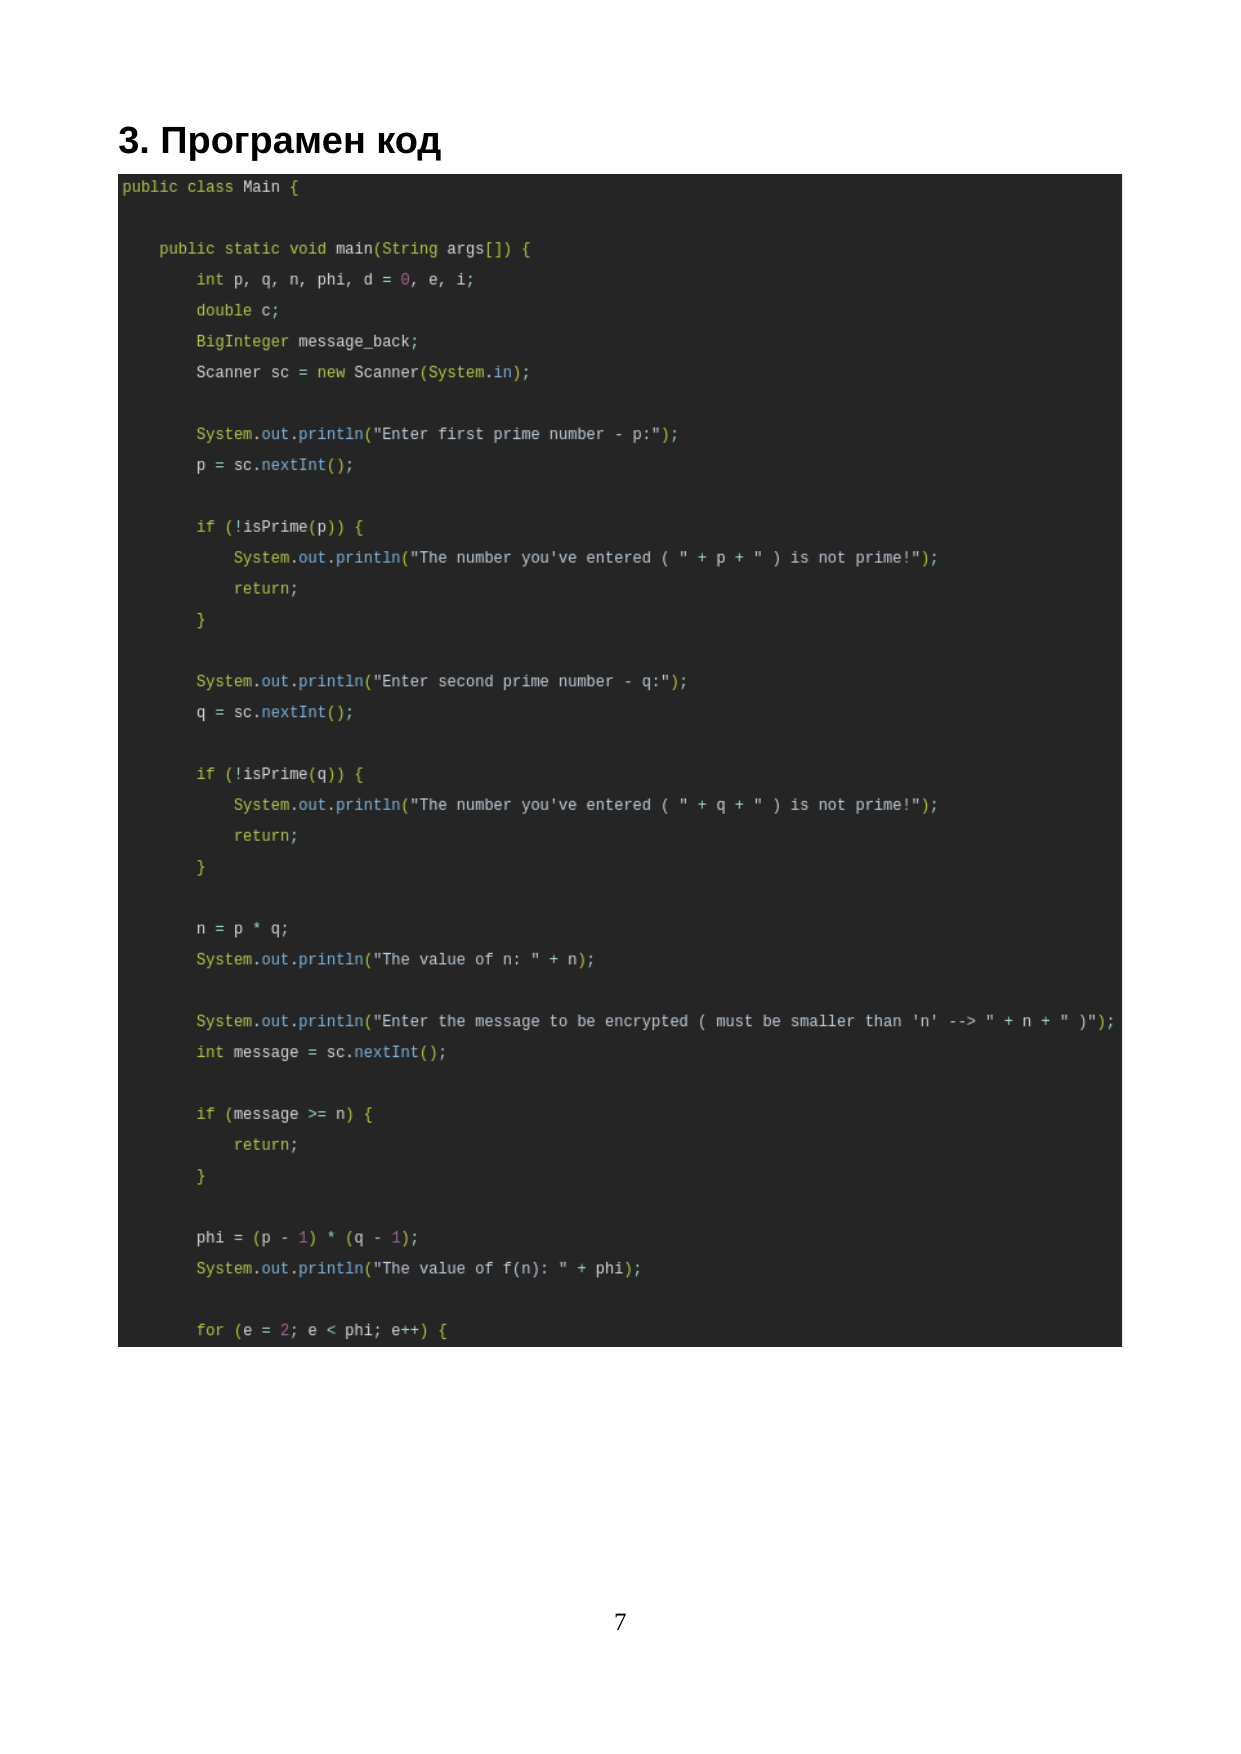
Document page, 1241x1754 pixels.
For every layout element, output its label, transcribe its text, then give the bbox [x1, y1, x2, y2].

picture [118, 174, 1123, 1347]
subtitle 3. Програмен код [118, 118, 1122, 162]
